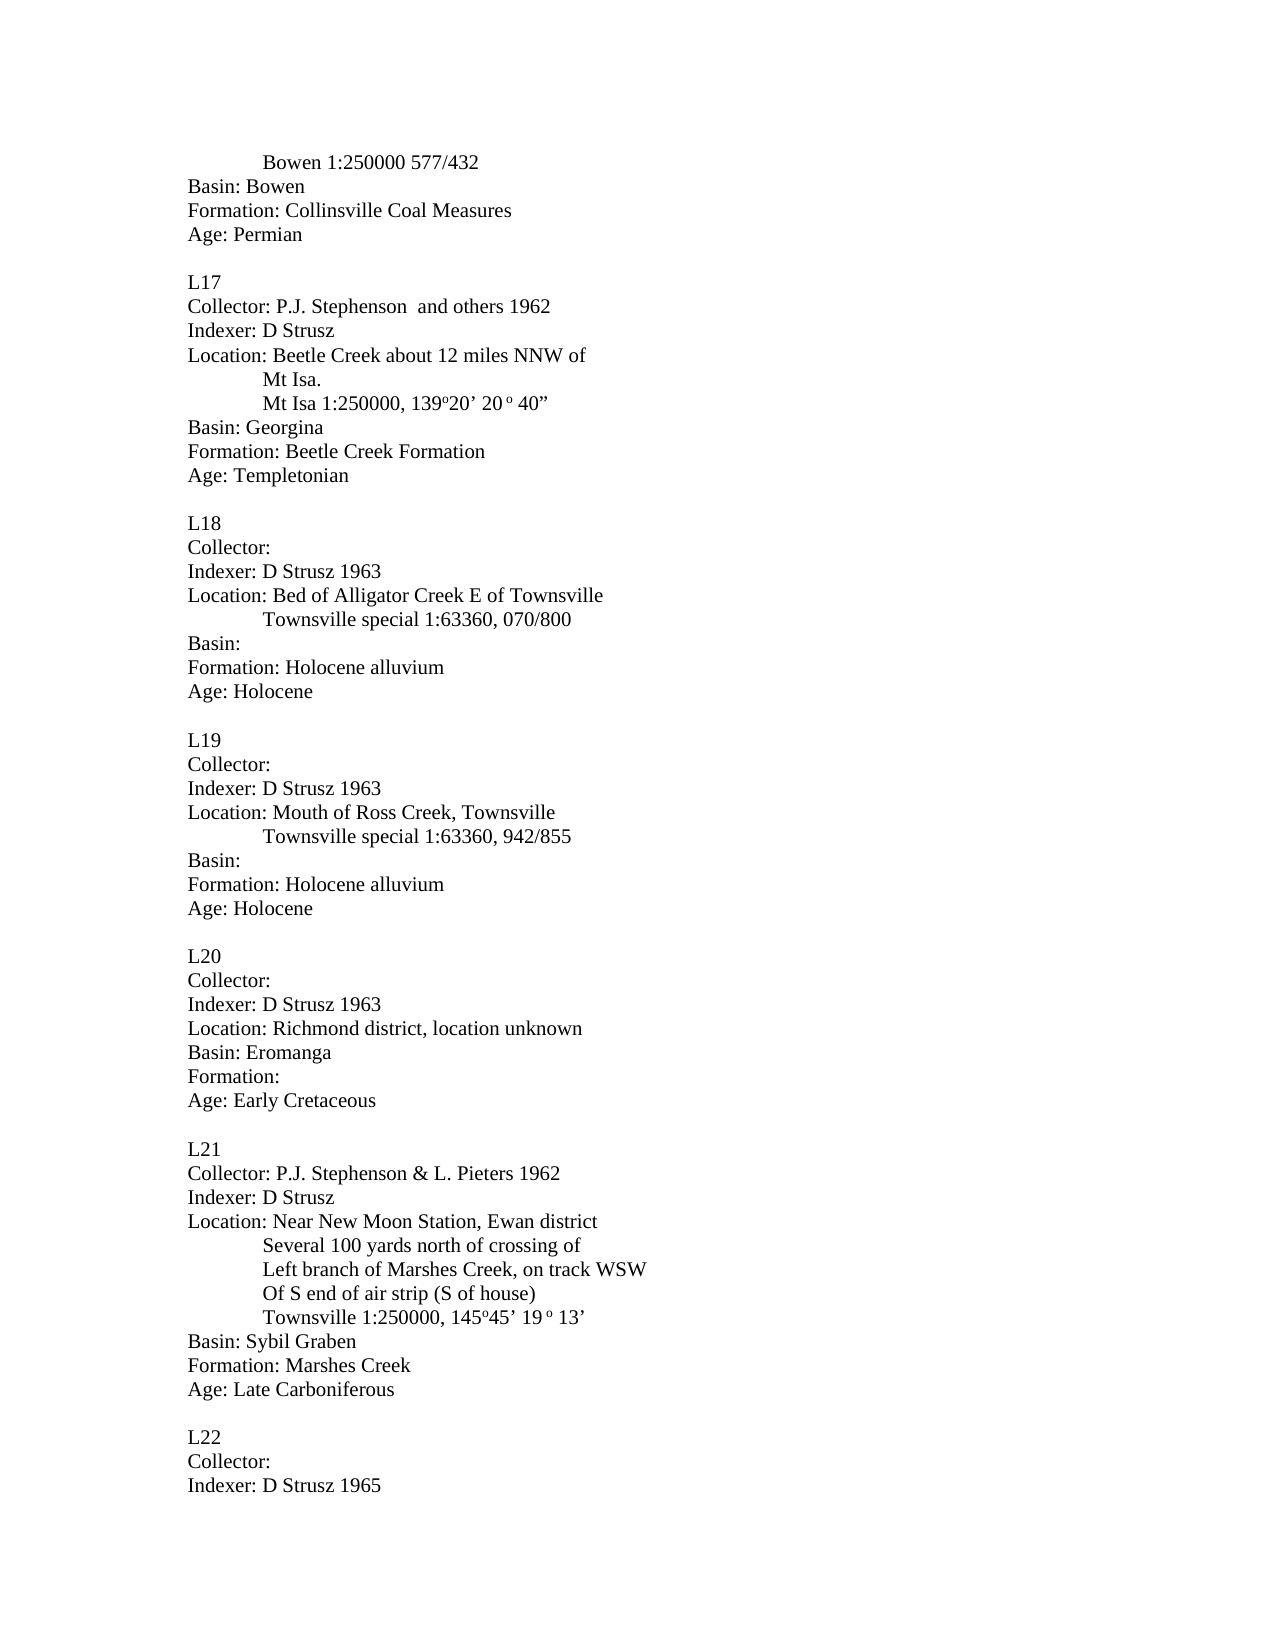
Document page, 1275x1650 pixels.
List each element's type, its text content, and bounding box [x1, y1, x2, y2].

text Indexer: D Strusz 1965 [187, 1473, 1087, 1497]
text Several 100 yards north of crossing of [187, 1233, 1087, 1257]
text Formation: Marshes Creek [187, 1353, 1087, 1377]
text Mt Isa 1:250000, 139o20’ 20 o 40” [187, 391, 1087, 415]
text Basin: Georgina [187, 415, 1087, 439]
text Location: Beetle Creek about 12 miles NNW of [187, 342, 1087, 367]
text Indexer: D Strusz 1963 [187, 992, 1087, 1016]
text L17 [187, 270, 1087, 294]
text Indexer: D Strusz [187, 318, 1087, 342]
text Age: Late Carboniferous [187, 1377, 1087, 1401]
text Townsville special 1:63360, 942/855 [187, 824, 1087, 848]
text Basin: Sybil Graben [187, 1329, 1087, 1353]
text Collector: P.J. Stephenson and others 1962 [187, 294, 1087, 318]
text Bowen 1:250000 577/432 [187, 150, 1087, 174]
text Collector: [187, 1449, 1087, 1473]
text Of S end of air strip (S of house) [187, 1281, 1087, 1305]
text Townsville 1:250000, 145o45’ 19 o 13’ [187, 1305, 1087, 1329]
text L21 [187, 1137, 1087, 1161]
text Collector: [187, 535, 1087, 559]
text L19 [187, 727, 1087, 752]
text Location: Richmond district, location unknown [187, 1016, 1087, 1040]
text L20 [187, 944, 1087, 968]
text Location: Near New Moon Station, Ewan district [187, 1209, 1087, 1233]
text Basin: [187, 848, 1087, 872]
text Formation: Holocene alluvium [187, 655, 1087, 679]
text Formation: Collinsville Coal Measures [187, 198, 1087, 222]
text Basin: Eromanga [187, 1040, 1087, 1064]
text Location: Bed of Alligator Creek E of Townsville [187, 583, 1087, 607]
text Collector: P.J. Stephenson & L. Pieters 1962 [187, 1161, 1087, 1185]
text Formation: Beetle Creek Formation [187, 439, 1087, 463]
text Collector: [187, 752, 1087, 776]
text Mt Isa. [187, 367, 1087, 391]
text Age: Holocene [187, 679, 1087, 703]
text Age: Templetonian [187, 463, 1087, 487]
text Indexer: D Strusz 1963 [187, 559, 1087, 583]
text Left branch of Marshes Creek, on track WSW [187, 1257, 1087, 1281]
text Basin: [187, 631, 1087, 655]
text Basin: Bowen [187, 174, 1087, 198]
text Age: Permian [187, 222, 1087, 246]
text Townsville special 1:63360, 070/800 [187, 607, 1087, 631]
text Location: Mouth of Ross Creek, Townsville [187, 800, 1087, 824]
text Indexer: D Strusz 1963 [187, 776, 1087, 800]
text Indexer: D Strusz [187, 1185, 1087, 1209]
text L22 [187, 1425, 1087, 1449]
text Collector: [187, 968, 1087, 992]
text Formation: Holocene alluvium [187, 872, 1087, 896]
text L18 [187, 511, 1087, 535]
text Formation: [187, 1064, 1087, 1088]
text Age: Early Cretaceous [187, 1088, 1087, 1112]
text Age: Holocene [187, 896, 1087, 920]
